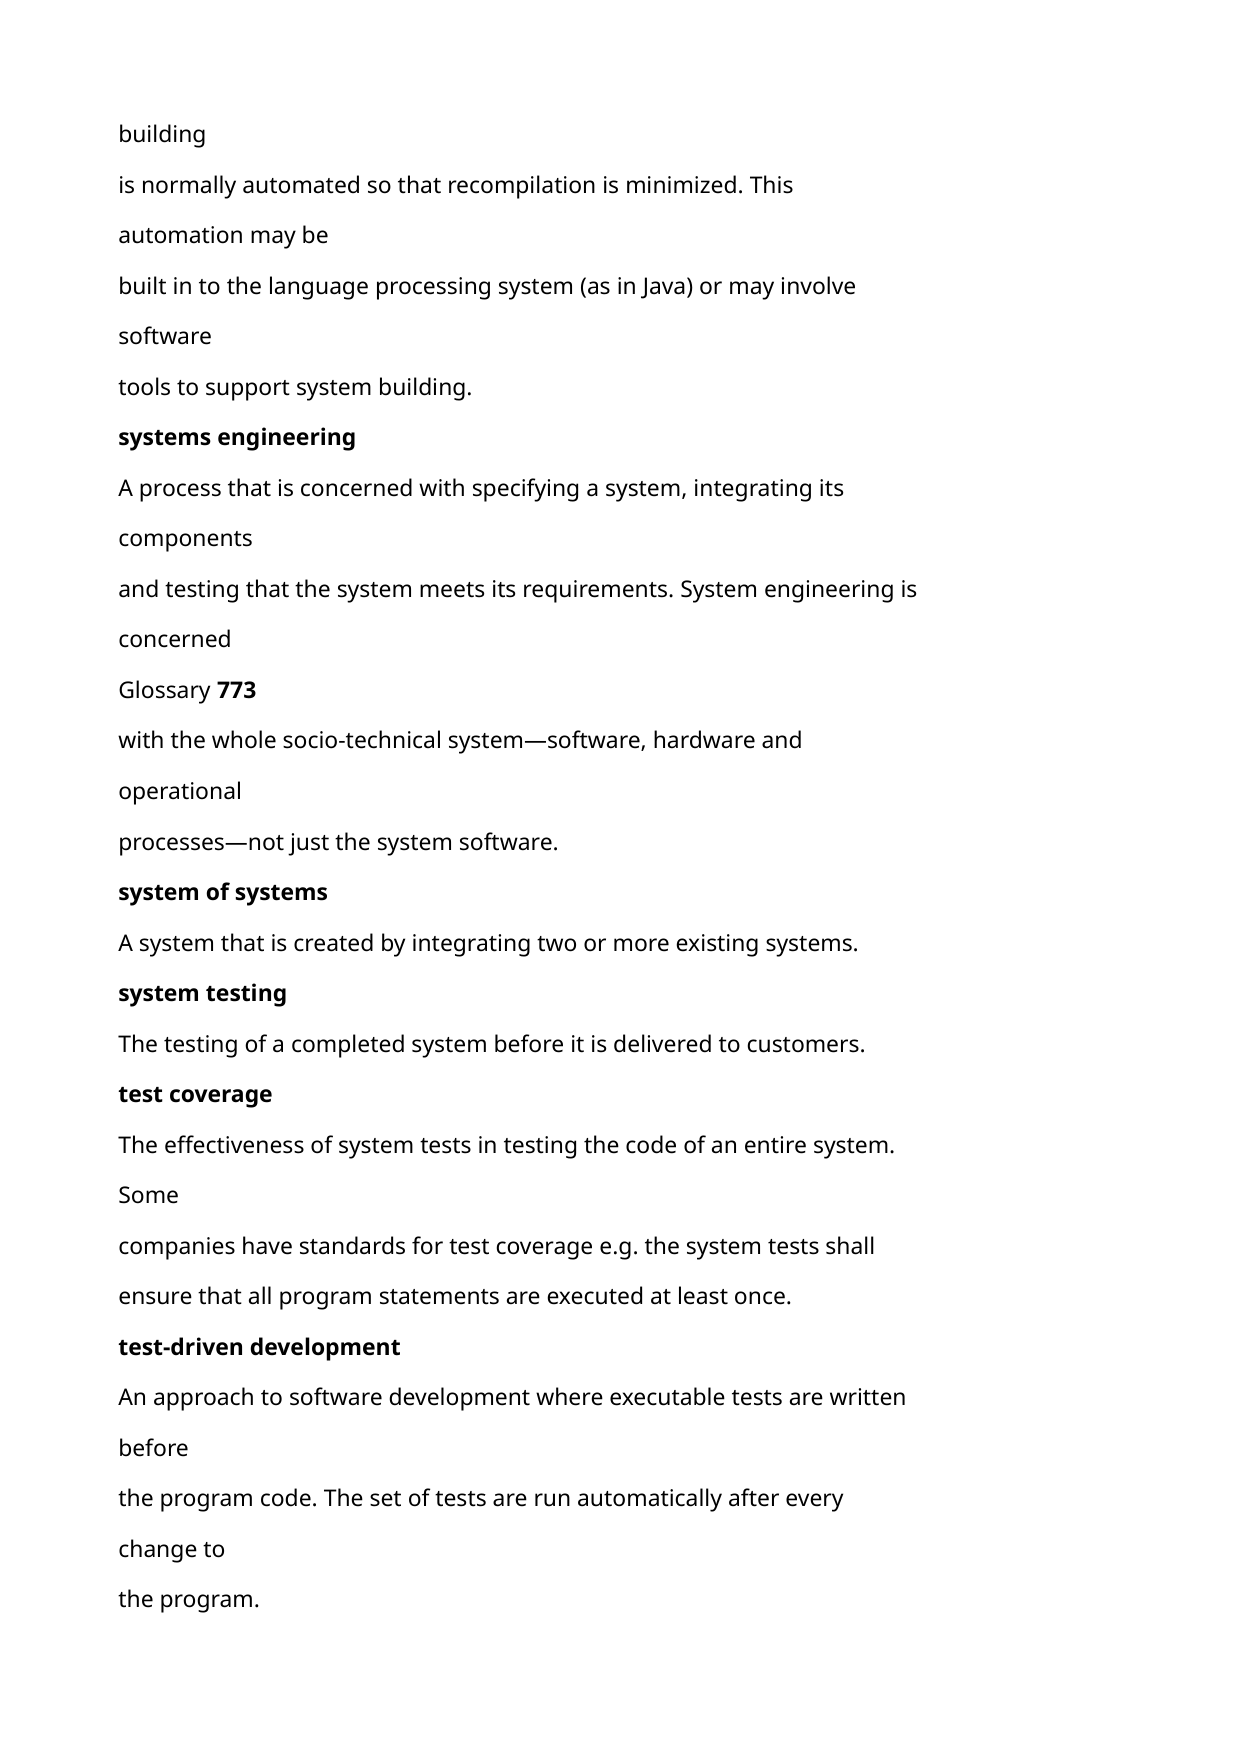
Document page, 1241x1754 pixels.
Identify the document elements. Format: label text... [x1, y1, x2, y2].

text with the whole socio-technical system—software, hardware and [118, 724, 1122, 756]
text operational [118, 775, 1122, 806]
text concerned [118, 623, 1122, 654]
text tools to support system building. [118, 371, 1122, 402]
text components [118, 522, 1122, 553]
text software [118, 320, 1122, 351]
text built in to the language processing system (as in Java) or may involve [118, 270, 1122, 301]
text automation may be [118, 219, 1122, 250]
text companies have standards for test coverage e.g. the system tests shall [118, 1229, 1122, 1261]
text the program code. The set of tests are run automatically after every [118, 1482, 1122, 1513]
text A system that is created by integrating two or more existing systems. [118, 926, 1122, 958]
text Some [118, 1179, 1122, 1210]
text test coverage [118, 1078, 1122, 1109]
text A process that is concerned with specifying a system, integrating its [118, 472, 1122, 503]
text and testing that the system meets its requirements. System engineering is [118, 573, 1122, 604]
text The testing of a completed system before it is delivered to customers. [118, 1027, 1122, 1059]
text systems engineering [118, 421, 1122, 452]
text test-driven development [118, 1331, 1122, 1362]
text processes—not just the system software. [118, 825, 1122, 857]
text Glossary 773 [118, 674, 1122, 705]
text building [118, 118, 1122, 149]
text The effectiveness of system tests in testing the code of an entire system. [118, 1128, 1122, 1160]
text An approach to software development where executable tests are written [118, 1381, 1122, 1412]
text change to [118, 1533, 1122, 1564]
text before [118, 1432, 1122, 1463]
text system of systems [118, 876, 1122, 907]
text ensure that all program statements are executed at least once. [118, 1280, 1122, 1311]
text the program. [118, 1583, 1122, 1614]
text system testing [118, 977, 1122, 1008]
text is normally automated so that recompilation is minimized. This [118, 169, 1122, 200]
